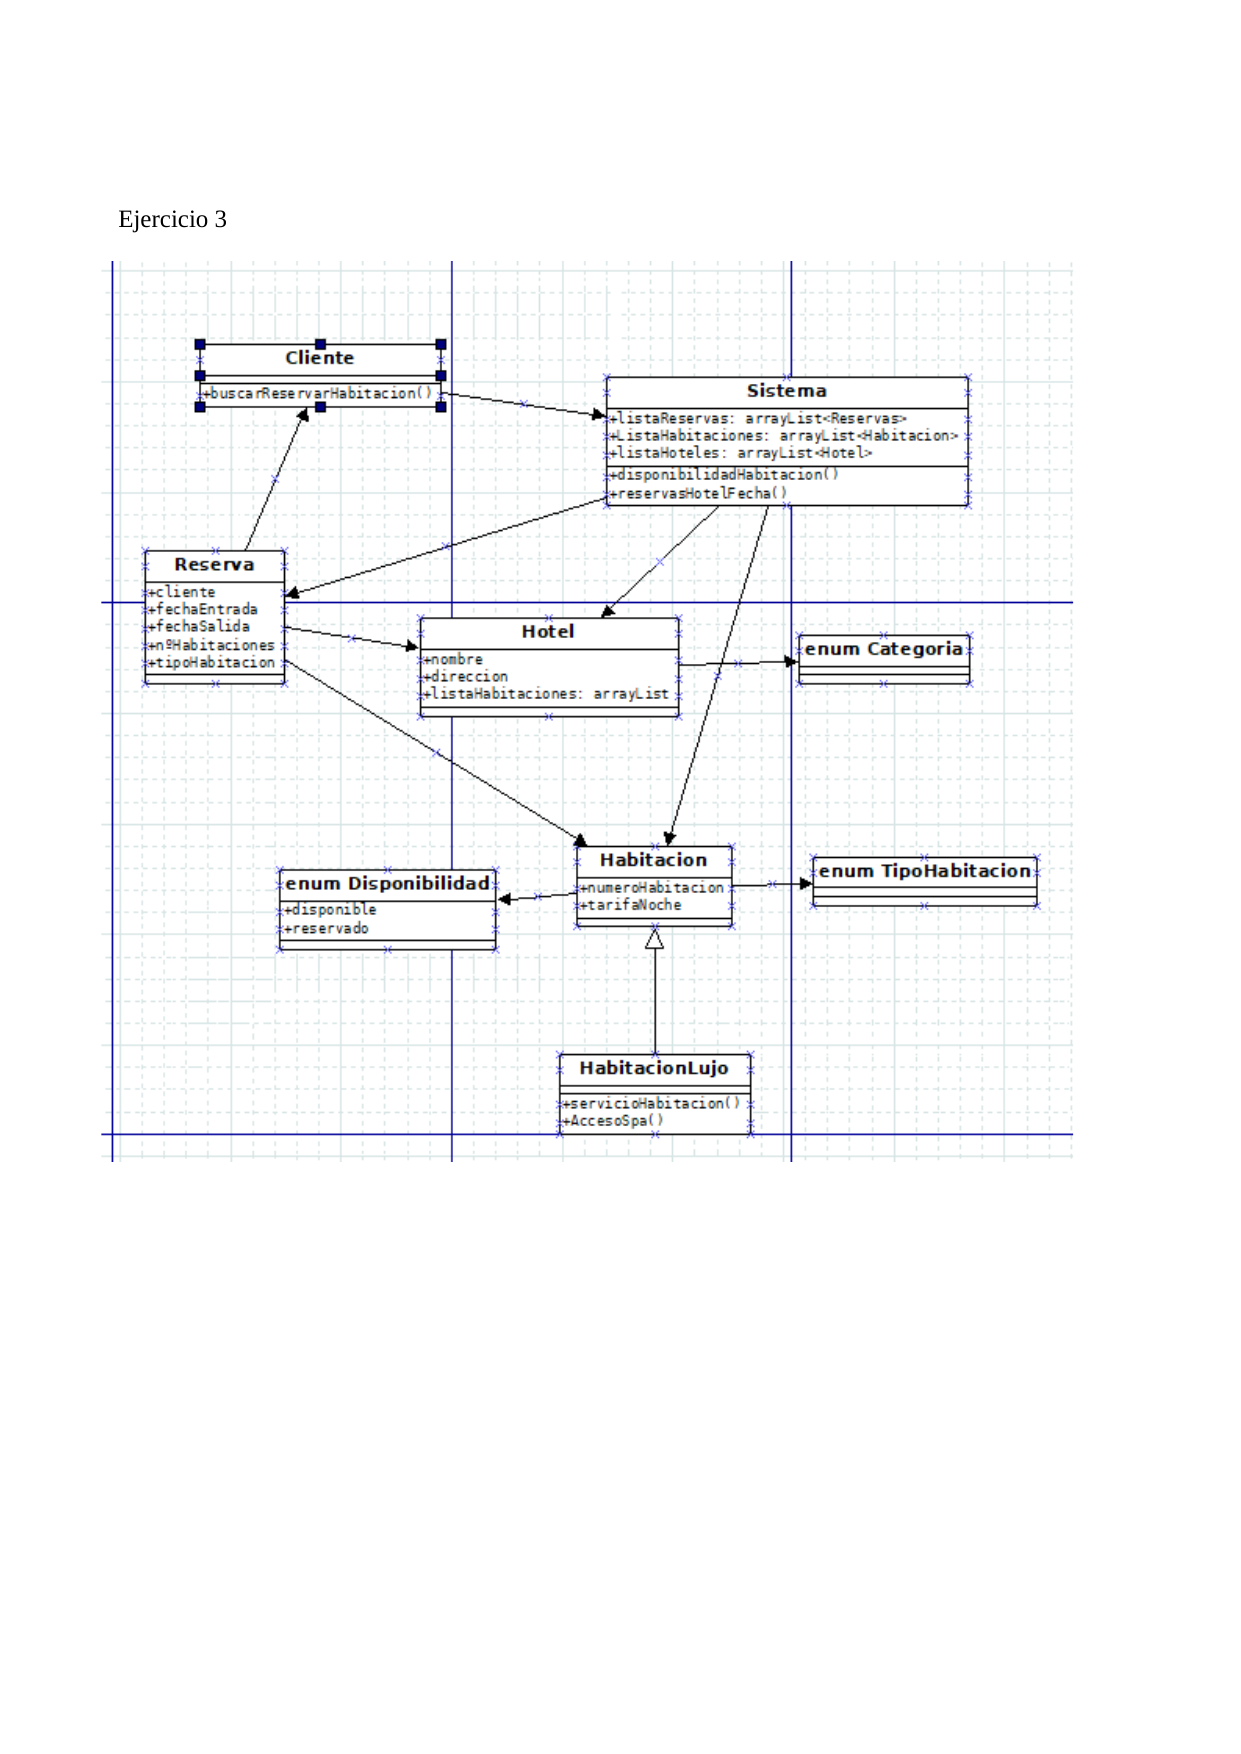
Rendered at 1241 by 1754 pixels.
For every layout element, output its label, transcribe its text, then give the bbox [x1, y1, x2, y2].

picture [101, 261, 1074, 1162]
text Ejercicio 3 [118, 204, 1122, 233]
